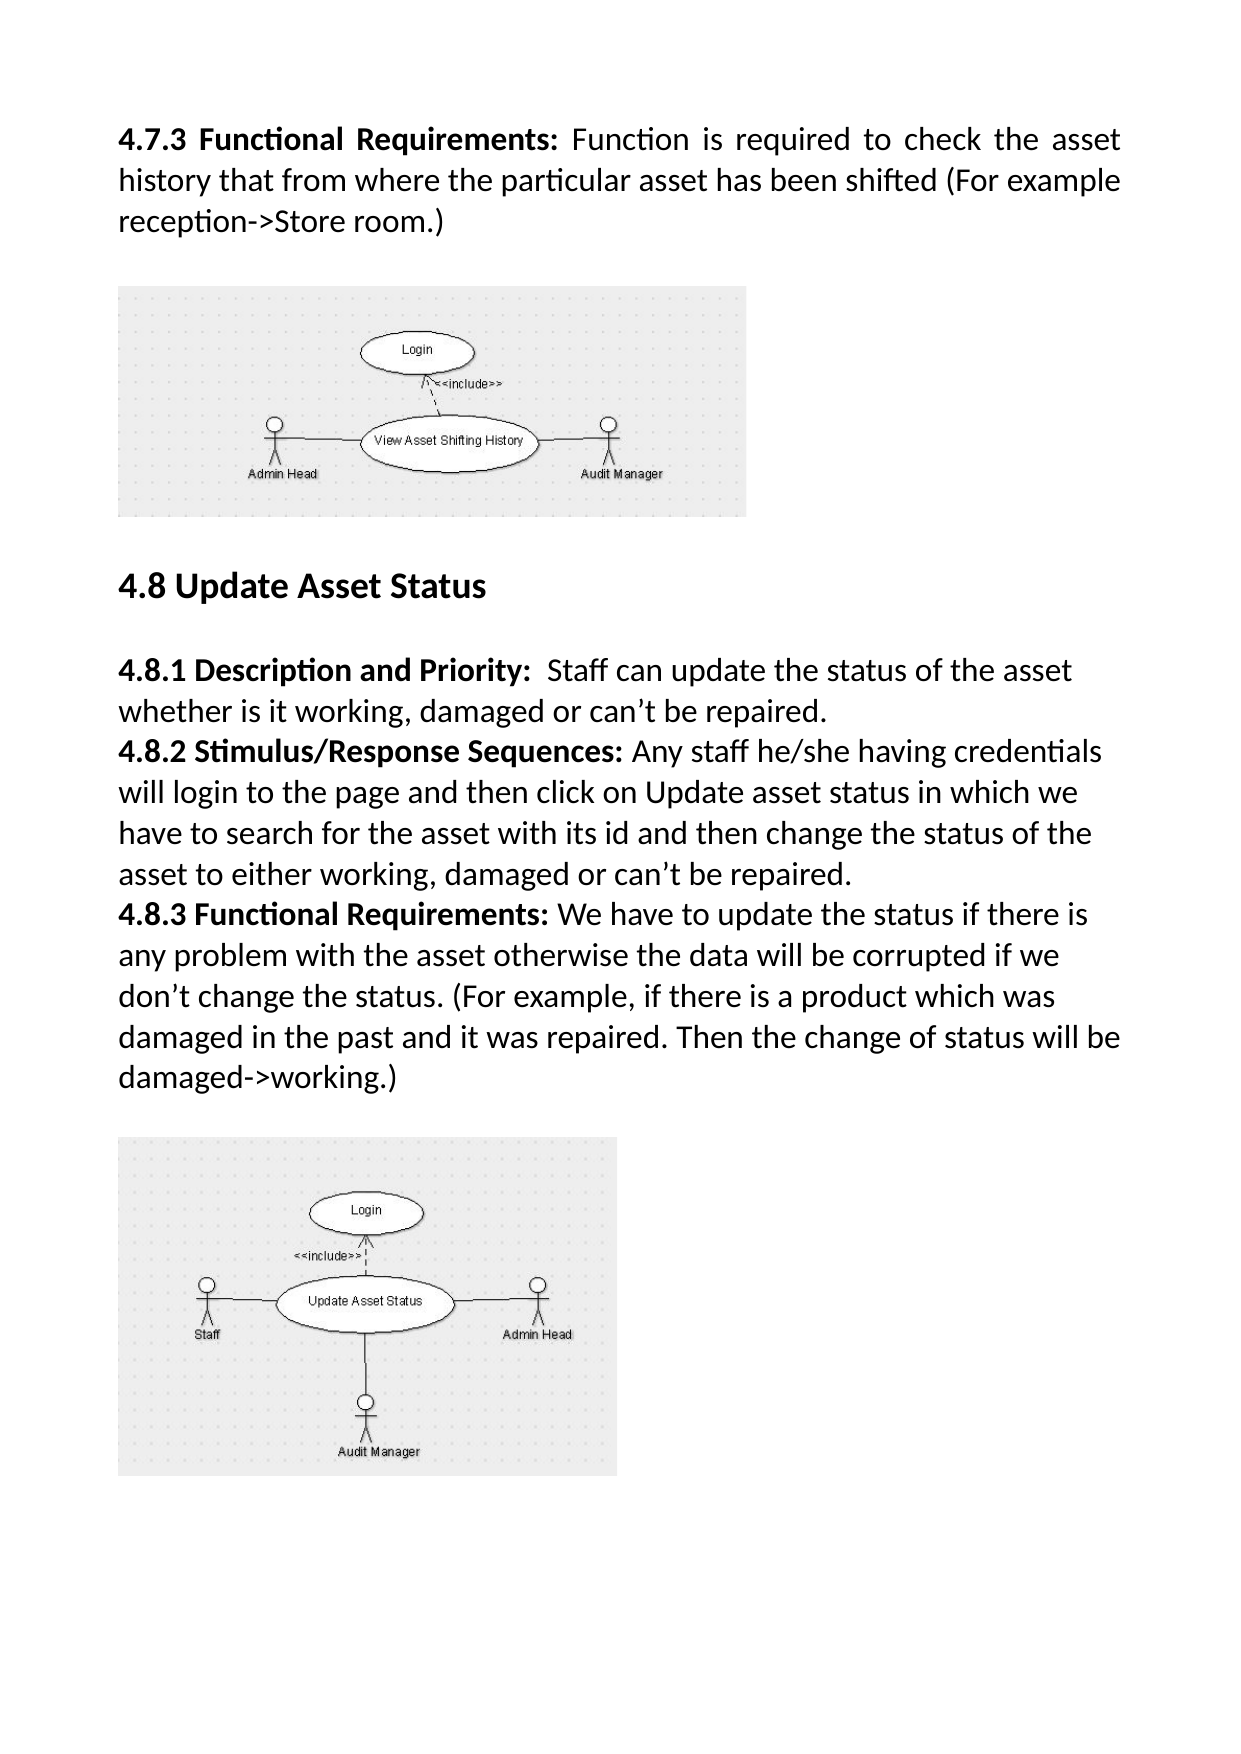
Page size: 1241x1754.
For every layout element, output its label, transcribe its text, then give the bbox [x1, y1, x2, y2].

text 4.8 Update Asset Status [118, 562, 1122, 608]
text 4.8.3 Functional Requirements: We have to update the status if there is any problem with the asset otherwise the data will be corrupted if we don’t change the status. (For example, if there is a product which was damaged in the past and it was repaired. Then the change of status will be damaged->working.) [118, 893, 1122, 1097]
text 4.7.3 Functional Requirements: Function is required to check the asset history that from where the particular asset has been shifted (For example reception->Store room.) [118, 118, 1122, 240]
text 4.8.2 Stimulus/Response Sequences: Any staff he/she having credentials will login to the page and then click on Update asset status in which we have to search for the asset with its id and then change the status of the asset to either working, damaged or can’t be repaired. [118, 731, 1122, 893]
text 4.8.1 Description and Priority: Staff can update the status of the asset whether is it working, damaged or can’t be repaired. [118, 649, 1122, 731]
